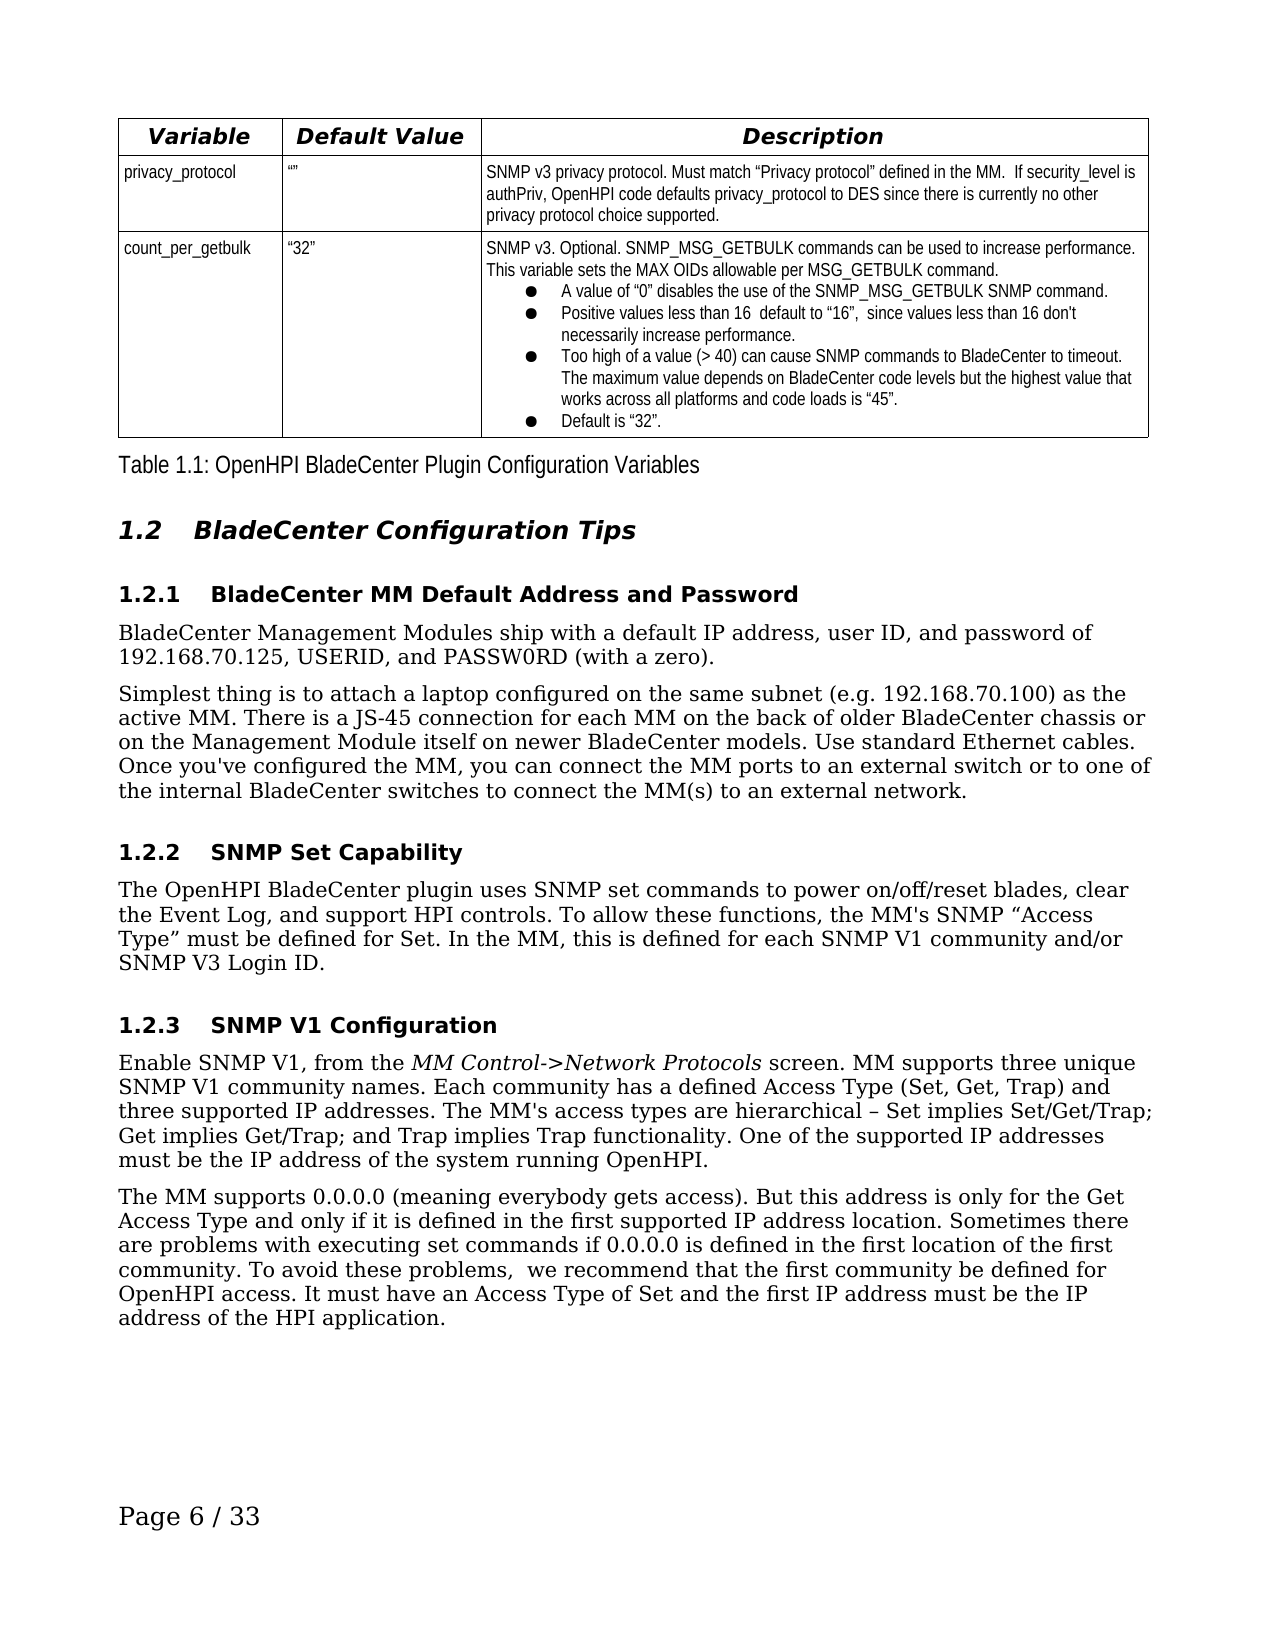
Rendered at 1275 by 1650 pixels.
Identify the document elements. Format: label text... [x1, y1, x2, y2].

table_header Description [482, 119, 1148, 155]
table_cell privacy_protocol [119, 156, 282, 231]
text BladeCenter Management Modules ship with a default IP address, user ID, and password of 192.168.70.125, USERID, and PASSW0RD (with a zero). [118, 621, 1157, 669]
subtitle BladeCenter MM Default Address and Password [118, 582, 1157, 608]
subtitle BladeCenter Configuration Tips [118, 516, 1157, 545]
text The OpenHPI BladeCenter plugin uses SNMP set commands to power on/off/reset blades, clear the Event Log, and support HPI controls. To allow these functions, the MM's SNMP “Access Type” must be defined for Set. In the MM, this is defined for each SNMP V1 community and/or SNMP V3 Login ID. [118, 878, 1157, 976]
table_cell SNMP v3 privacy protocol. Must match “Privacy protocol” defined in the MM. If security_level is authPriv, OpenHPI code defaults privacy_protocol to DES since there is currently no other privacy protocol choice supported. [482, 156, 1148, 231]
subtitle SNMP V1 Configuration [118, 1013, 1157, 1038]
subtitle SNMP Set Capability [118, 840, 1157, 866]
table_header Variable [119, 119, 282, 155]
table_cell count_per_getbulk [119, 232, 282, 437]
table_cell “” [283, 156, 481, 231]
table_cell “32” [283, 232, 481, 437]
text Simplest thing is to attach a laptop configured on the same subnet (e.g. 192.168.70.100) as the active MM. There is a JS-45 connection for each MM on the back of older BladeCenter chassis or on the Management Module itself on newer BladeCenter models. Use standard Ethernet cables. Once you've configured the MM, you can connect the MM ports to an external switch or to one of the internal BladeCenter switches to connect the MM(s) to an external network. [118, 682, 1157, 803]
text The MM supports 0.0.0.0 (meaning everybody gets access). But this address is only for the Get Access Type and only if it is defined in the first supported IP address location. Sometimes there are problems with executing set commands if 0.0.0.0 is defined in the first location of the first community. To avoid these problems, we recommend that the first community be defined for OpenHPI access. It must have an Access Type of Set and the first IP address must be the IP address of the HPI application. [118, 1185, 1157, 1331]
table_header Default Value [283, 119, 481, 155]
text Table 1.1: OpenHPI BladeCenter Plugin Configuration Variables [118, 450, 1157, 478]
text Enable SNMP V1, from the MM Control->Network Protocols screen. MM supports three unique SNMP V1 community names. Each community has a defined Access Type (Set, Get, Trap) and three supported IP addresses. The MM's access types are hierarchical – Set implies Set/Get/Trap; Get implies Get/Trap; and Trap implies Trap functionality. One of the supported IP addresses must be the IP address of the system running OpenHPI. [118, 1051, 1157, 1172]
table_cell SNMP v3. Optional. SNMP_MSG_GETBULK commands can be used to increase performance. This variable sets the MAX OIDs allowable per MSG_GETBULK command. A value of “0” disables the use of the SNMP_MSG_GETBULK SNMP command. Positive values less than 16 default to “16”, since values less than 16 don't necessarily increase performance. Too high of a value (> 40) can cause SNMP commands to BladeCenter to timeout. The maximum value depends on BladeCenter code levels but the highest value that works across all platforms and code loads is “45”. Default is “32”. [482, 232, 1148, 437]
